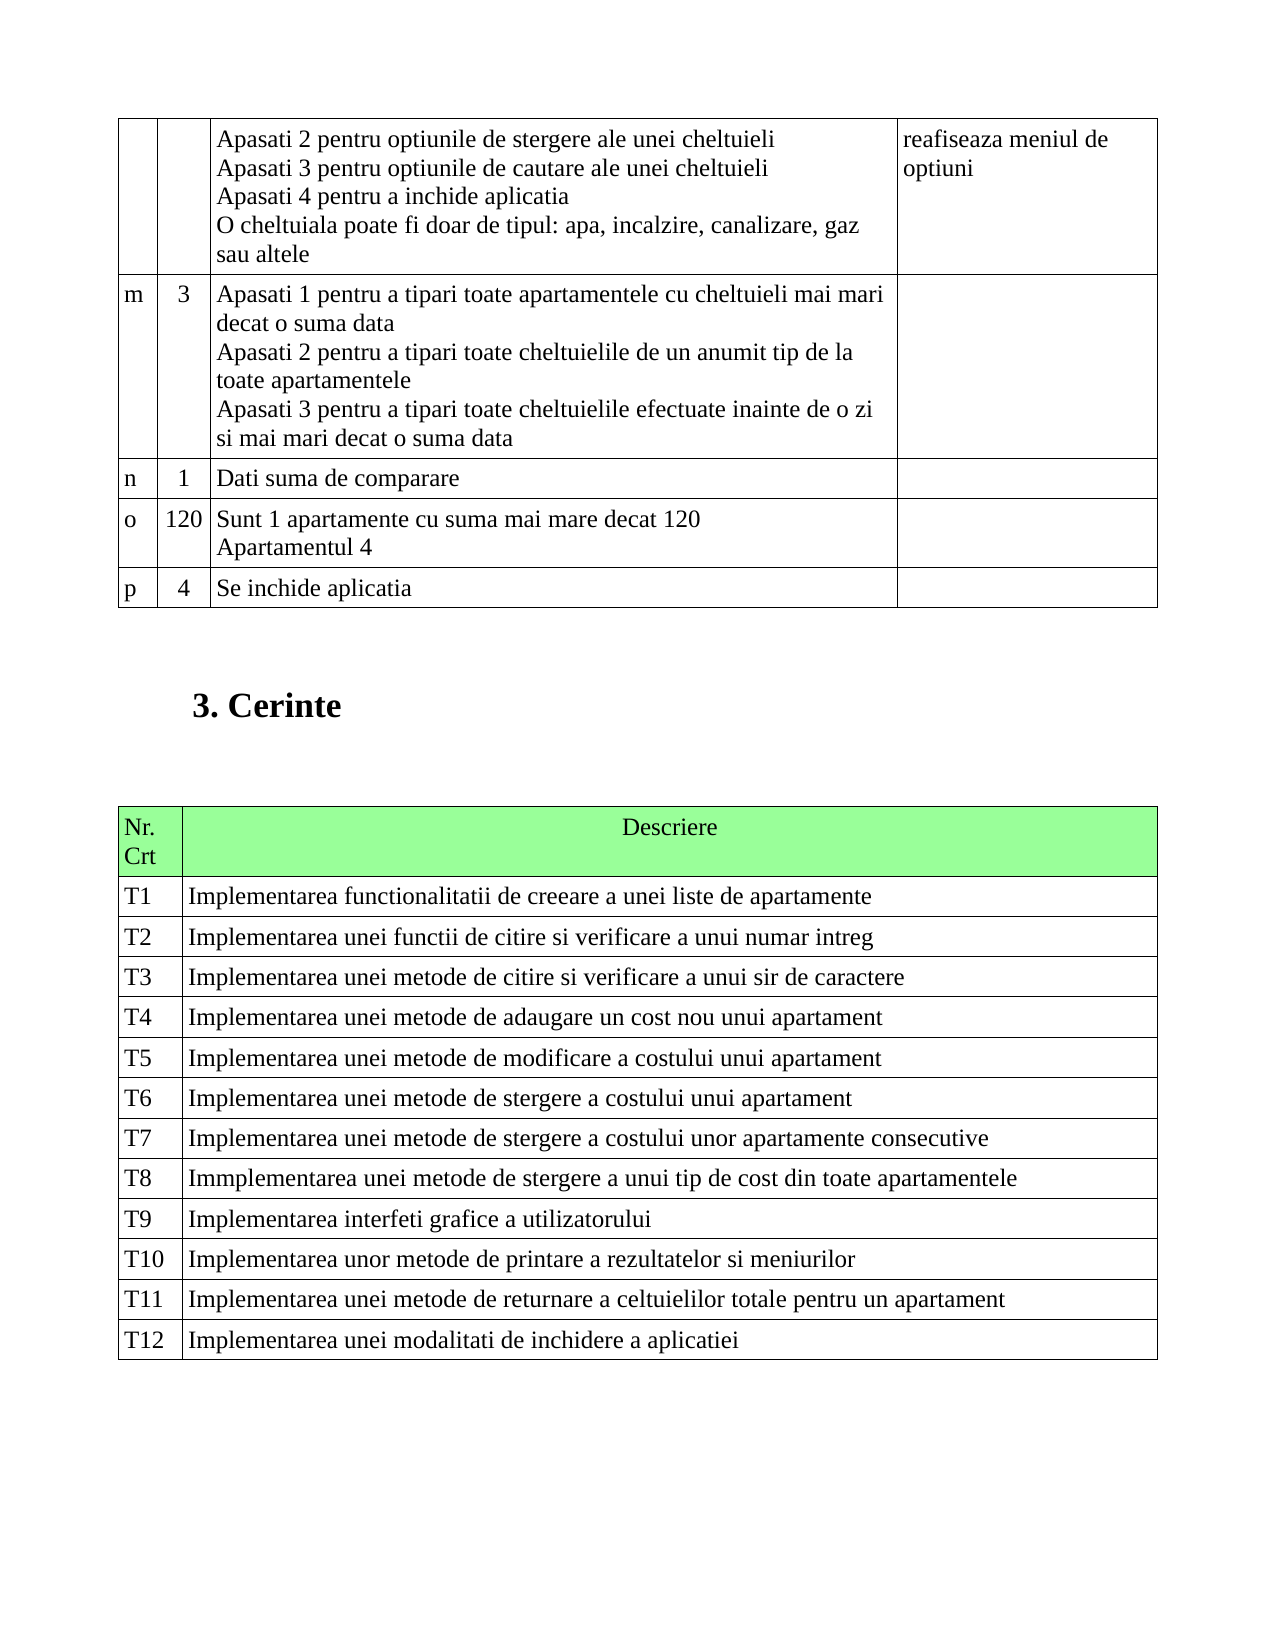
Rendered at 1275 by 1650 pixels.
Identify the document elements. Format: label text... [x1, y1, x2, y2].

table_cell Implementarea unei metode de adaugare un cost nou unui apartament [183, 997, 1157, 1037]
table_cell [898, 499, 1157, 567]
table_cell Implementarea functionalitatii de creeare a unei liste de apartamente [183, 877, 1157, 916]
table_cell T12 [119, 1320, 182, 1359]
table_cell Apasati 1 pentru a tipari toate apartamentele cu cheltuieli mai mari decat o suma data Apasati 2 pentru a tipari toate cheltuielile de un anumit tip de la toate apartamentele Apasati 3 pentru a tipari toate cheltuielile efectuate inainte de o zi si mai mari decat o suma data [211, 275, 897, 457]
table_cell T8 [119, 1159, 182, 1198]
text 3. Cerinte [118, 684, 1157, 725]
table_cell Implementarea unei metode de stergere a costului unor apartamente consecutive [183, 1119, 1157, 1158]
table_header Descriere [183, 807, 1157, 876]
table_cell 4 [158, 568, 210, 607]
table_cell Implementarea unei modalitati de inchidere a aplicatiei [183, 1320, 1157, 1359]
table_cell p [119, 568, 157, 607]
table_cell T1 [119, 877, 182, 916]
table_cell 1 [158, 459, 210, 498]
table_cell T7 [119, 1119, 182, 1158]
table_cell o [119, 499, 157, 567]
table_cell T9 [119, 1199, 182, 1238]
table_cell reafiseaza meniul de optiuni [898, 119, 1157, 273]
table_cell n [119, 459, 157, 498]
table_cell [898, 275, 1157, 457]
table_cell T3 [119, 957, 182, 996]
table_cell T2 [119, 917, 182, 956]
table_cell Implementarea unor metode de printare a rezultatelor si meniurilor [183, 1239, 1157, 1279]
table_cell 120 [158, 499, 210, 567]
table_header Nr. Crt [119, 807, 182, 876]
table_cell Implementarea unei metode de citire si verificare a unui sir de caractere [183, 957, 1157, 996]
table_cell T10 [119, 1239, 182, 1279]
table_cell T5 [119, 1038, 182, 1077]
table_cell 3 [158, 275, 210, 457]
table_cell T11 [119, 1280, 182, 1319]
table_cell Sunt 1 apartamente cu suma mai mare decat 120 Apartamentul 4 [211, 499, 897, 567]
table_cell Dati suma de comparare [211, 459, 897, 498]
table_cell [119, 119, 157, 273]
table_cell m [119, 275, 157, 457]
table_cell Se inchide aplicatia [211, 568, 897, 607]
table_cell Implementarea unei metode de returnare a celtuielilor totale pentru un apartament [183, 1280, 1157, 1319]
table_cell Apasati 2 pentru optiunile de stergere ale unei cheltuieli Apasati 3 pentru optiunile de cautare ale unei cheltuieli Apasati 4 pentru a inchide aplicatia O cheltuiala poate fi doar de tipul: apa, incalzire, canalizare, gaz sau altele [211, 119, 897, 273]
table_cell Implementarea unei functii de citire si verificare a unui numar intreg [183, 917, 1157, 956]
table_cell T4 [119, 997, 182, 1037]
table_cell [898, 459, 1157, 498]
table_cell T6 [119, 1078, 182, 1117]
table_cell Implementarea unei metode de modificare a costului unui apartament [183, 1038, 1157, 1077]
table_cell [898, 568, 1157, 607]
table_cell Implementarea interfeti grafice a utilizatorului [183, 1199, 1157, 1238]
table_cell Implementarea unei metode de stergere a costului unui apartament [183, 1078, 1157, 1117]
table_cell Immplementarea unei metode de stergere a unui tip de cost din toate apartamentele [183, 1159, 1157, 1198]
table_cell [158, 119, 210, 273]
